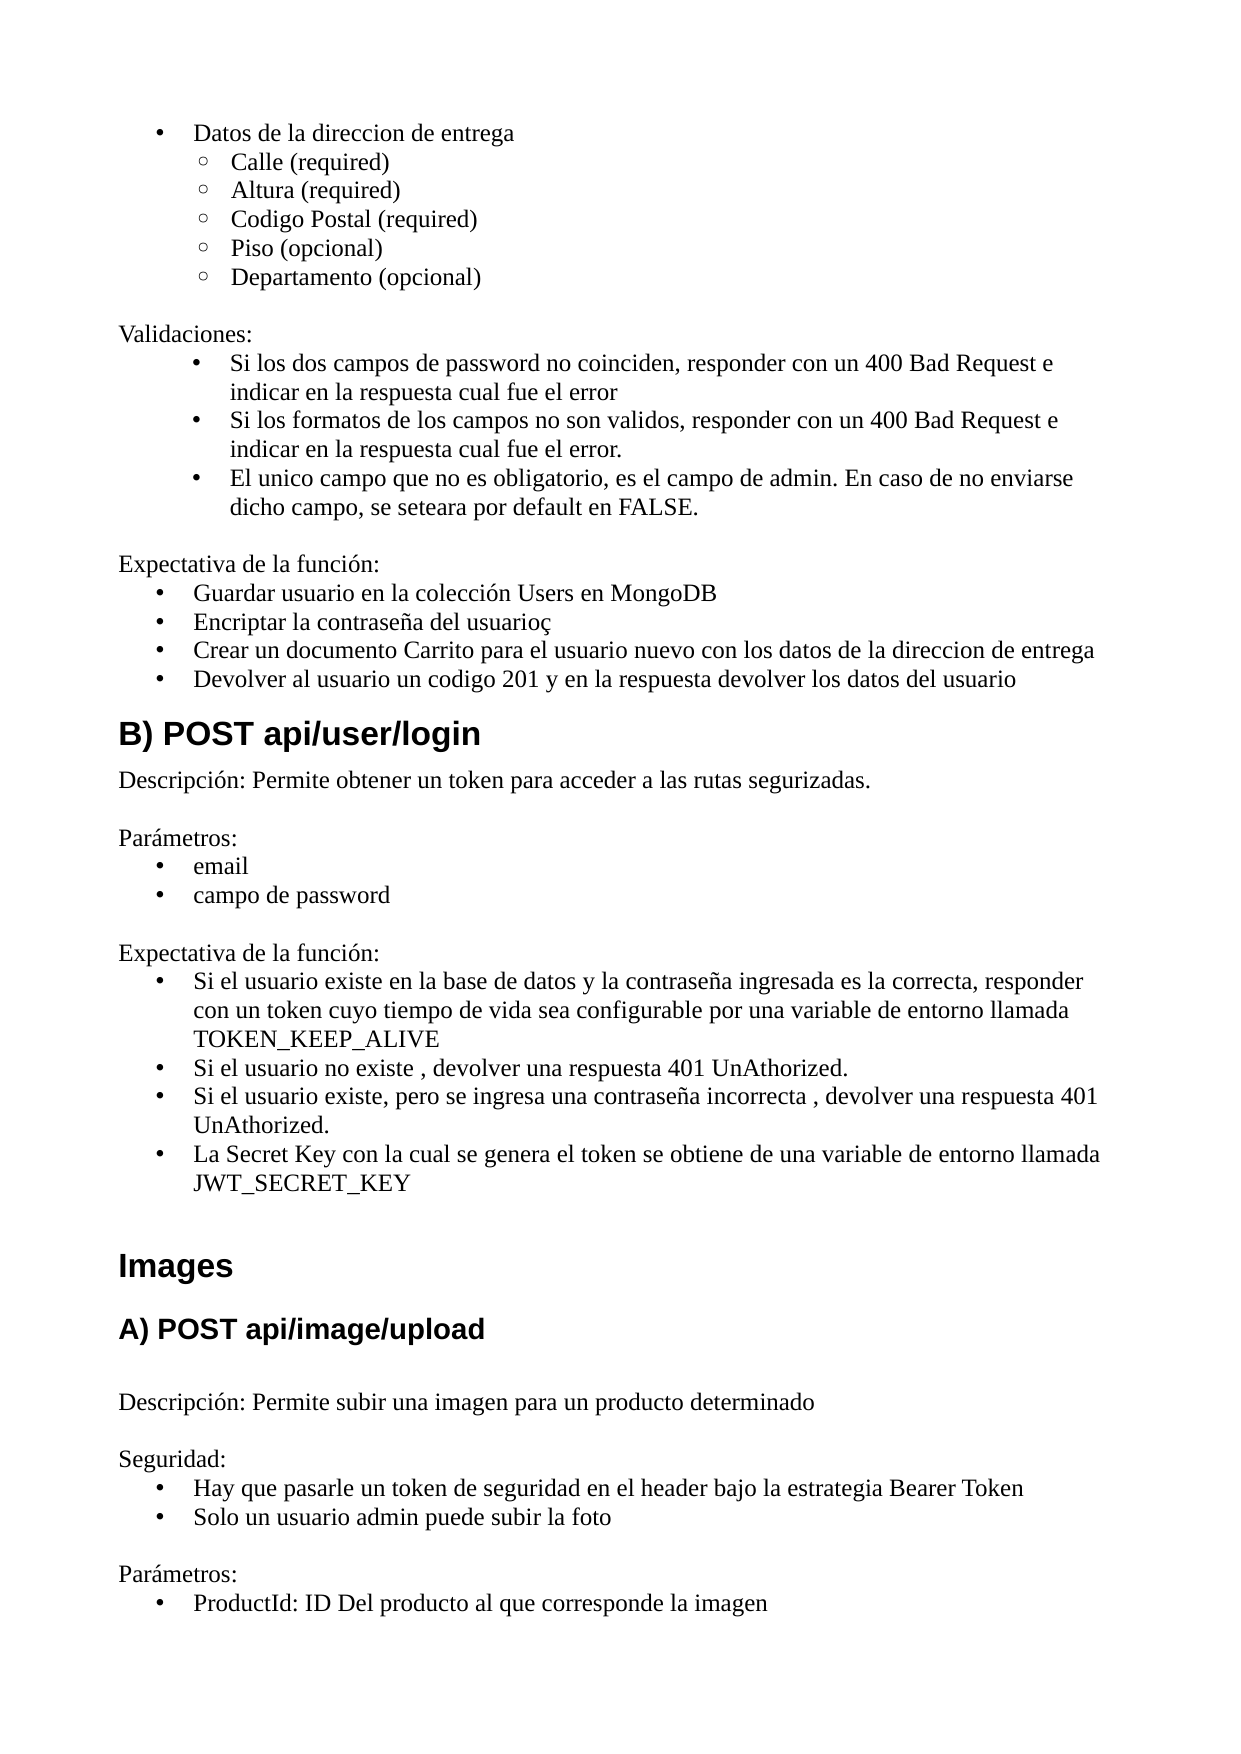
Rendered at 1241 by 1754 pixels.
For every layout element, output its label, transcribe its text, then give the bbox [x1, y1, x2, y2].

subtitle A) POST api/image/upload [118, 1312, 1122, 1345]
list Guardar usuario en la colección Users en MongoDB [156, 578, 1122, 607]
list Crear un documento Carrito para el usuario nuevo con los datos de la direccion de entrega [156, 636, 1122, 664]
list Altura (required) [193, 176, 1122, 204]
list Solo un usuario admin puede subir la foto [156, 1502, 1122, 1530]
text Seguridad: [118, 1444, 1122, 1473]
list Si los formatos de los campos no son validos, responder con un 400 Bad Request e indicar en la respuesta cual fue el error. [192, 406, 1122, 463]
text Parámetros: [118, 1559, 1122, 1588]
list Hay que pasarle un token de seguridad en el header bajo la estrategia Bearer Token [156, 1473, 1122, 1502]
subtitle B) POST api/user/login [118, 714, 1122, 753]
list El unico campo que no es obligatorio, es el campo de admin. En caso de no enviarse dicho campo, se seteara por default en FALSE. [192, 463, 1122, 521]
text Descripción: Permite subir una imagen para un producto determinado [118, 1387, 1122, 1415]
list Calle (required) [193, 147, 1122, 176]
list Si el usuario existe, pero se ingresa una contraseña incorrecta , devolver una respuesta 401 UnAthorized. [156, 1081, 1122, 1139]
list Si los dos campos de password no coinciden, responder con un 400 Bad Request e indicar en la respuesta cual fue el error [192, 348, 1122, 406]
list La Secret Key con la cual se genera el token se obtiene de una variable de entorno llamada JWT_SECRET_KEY [156, 1139, 1122, 1196]
list campo de password [156, 880, 1122, 909]
list Codigo Postal (required) [193, 204, 1122, 233]
list Si el usuario existe en la base de datos y la contraseña ingresada es la correcta, responder con un token cuyo tiempo de vida sea configurable por una variable de entorno llamada TOKEN_KEEP_ALIVE [156, 966, 1122, 1053]
list Encriptar la contraseña del usuarioç [156, 607, 1122, 636]
subtitle Images [118, 1246, 1122, 1284]
list ProductId: ID Del producto al que corresponde la imagen [156, 1588, 1122, 1617]
text Validaciones: [118, 319, 1122, 348]
text Expectativa de la función: [118, 549, 1122, 578]
list Si el usuario no existe , devolver una respuesta 401 UnAthorized. [156, 1053, 1122, 1081]
text Expectativa de la función: [118, 938, 1122, 966]
text Descripción: Permite obtener un token para acceder a las rutas segurizadas. [118, 765, 1122, 794]
list Datos de la direccion de entrega [156, 118, 1122, 147]
text Parámetros: [118, 823, 1122, 851]
list email [156, 851, 1122, 880]
list Devolver al usuario un codigo 201 y en la respuesta devolver los datos del usuario [156, 664, 1122, 693]
list Departamento (opcional) [193, 262, 1122, 291]
list Piso (opcional) [193, 233, 1122, 262]
